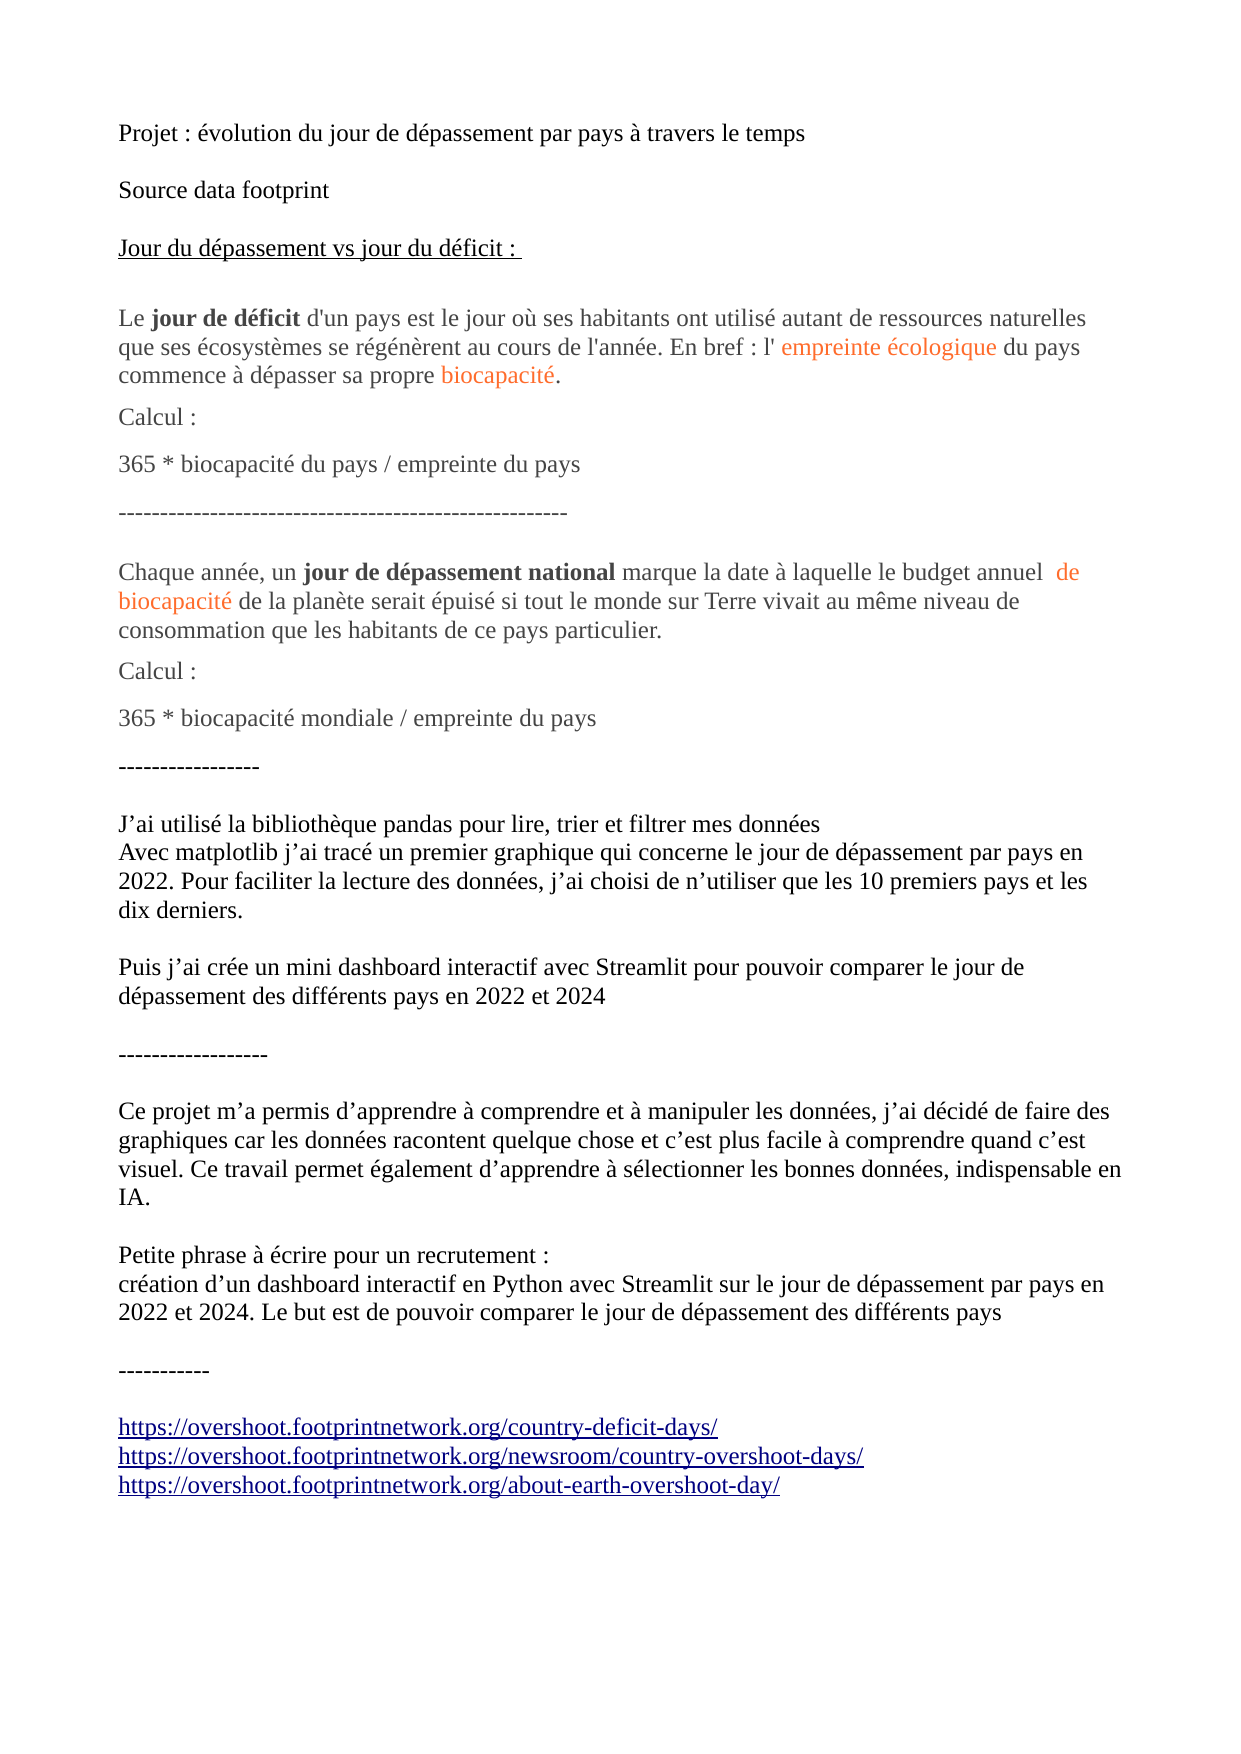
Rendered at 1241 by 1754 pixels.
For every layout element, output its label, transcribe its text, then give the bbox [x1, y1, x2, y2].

text Jour du dépassement vs jour du déficit : [118, 233, 1122, 262]
text https://overshoot.footprintnetwork.org/newsroom/country-overshoot-days/ [118, 1441, 1122, 1470]
subtitle Le jour de déficit d'un pays est le jour où ses habitants ont utilisé autant de ressources naturelles que ses écosystèmes se régénèrent au cours de l'année. En bref : l' empreinte écologique du pays commence à dépasser sa propre biocapacité. [118, 303, 1122, 389]
text ----------------- [118, 751, 1122, 780]
text Ce projet m’a permis d’apprendre à comprendre et à manipuler les données, j’ai décidé de faire des graphiques car les données racontent quelque chose et c’est plus facile à comprendre quand c’est visuel. Ce travail permet également d’apprendre à sélectionner les bonnes données, indispensable en IA. [118, 1096, 1122, 1211]
text ------------------------------------------------------ [118, 497, 1122, 526]
text Petite phrase à écrire pour un recrutement : [118, 1240, 1122, 1269]
text https://overshoot.footprintnetwork.org/about-earth-overshoot-day/ [118, 1470, 1122, 1499]
text Source data footprint [118, 176, 1122, 204]
text Avec matplotlib j’ai tracé un premier graphique qui concerne le jour de dépassement par pays en 2022. Pour faciliter la lecture des données, j’ai choisi de n’utiliser que les 10 premiers pays et les dix derniers. [118, 837, 1122, 924]
text Puis j’ai crée un mini dashboard interactif avec Streamlit pour pouvoir comparer le jour de dépassement des différents pays en 2022 et 2024 [118, 952, 1122, 1010]
text Projet : évolution du jour de dépassement par pays à travers le temps [118, 118, 1122, 147]
text 365 * biocapacité du pays / empreinte du pays [118, 449, 1122, 478]
text Calcul : [118, 402, 1122, 431]
subtitle Chaque année, un jour de dépassement national marque la date à laquelle le budget annuel de biocapacité de la planète serait épuisé si tout le monde sur Terre vivait au même niveau de consommation que les habitants de ce pays particulier. [118, 557, 1122, 643]
text Calcul : [118, 656, 1122, 685]
text création d’un dashboard interactif en Python avec Streamlit sur le jour de dépassement par pays en 2022 et 2024. Le but est de pouvoir comparer le jour de dépassement des différents pays [118, 1269, 1122, 1326]
text ----------- [118, 1355, 1122, 1384]
text 365 * biocapacité mondiale / empreinte du pays [118, 703, 1122, 732]
text https://overshoot.footprintnetwork.org/country-deficit-days/ [118, 1412, 1122, 1441]
text J’ai utilisé la bibliothèque pandas pour lire, trier et filtrer mes données [118, 809, 1122, 837]
text ------------------ [118, 1039, 1122, 1067]
